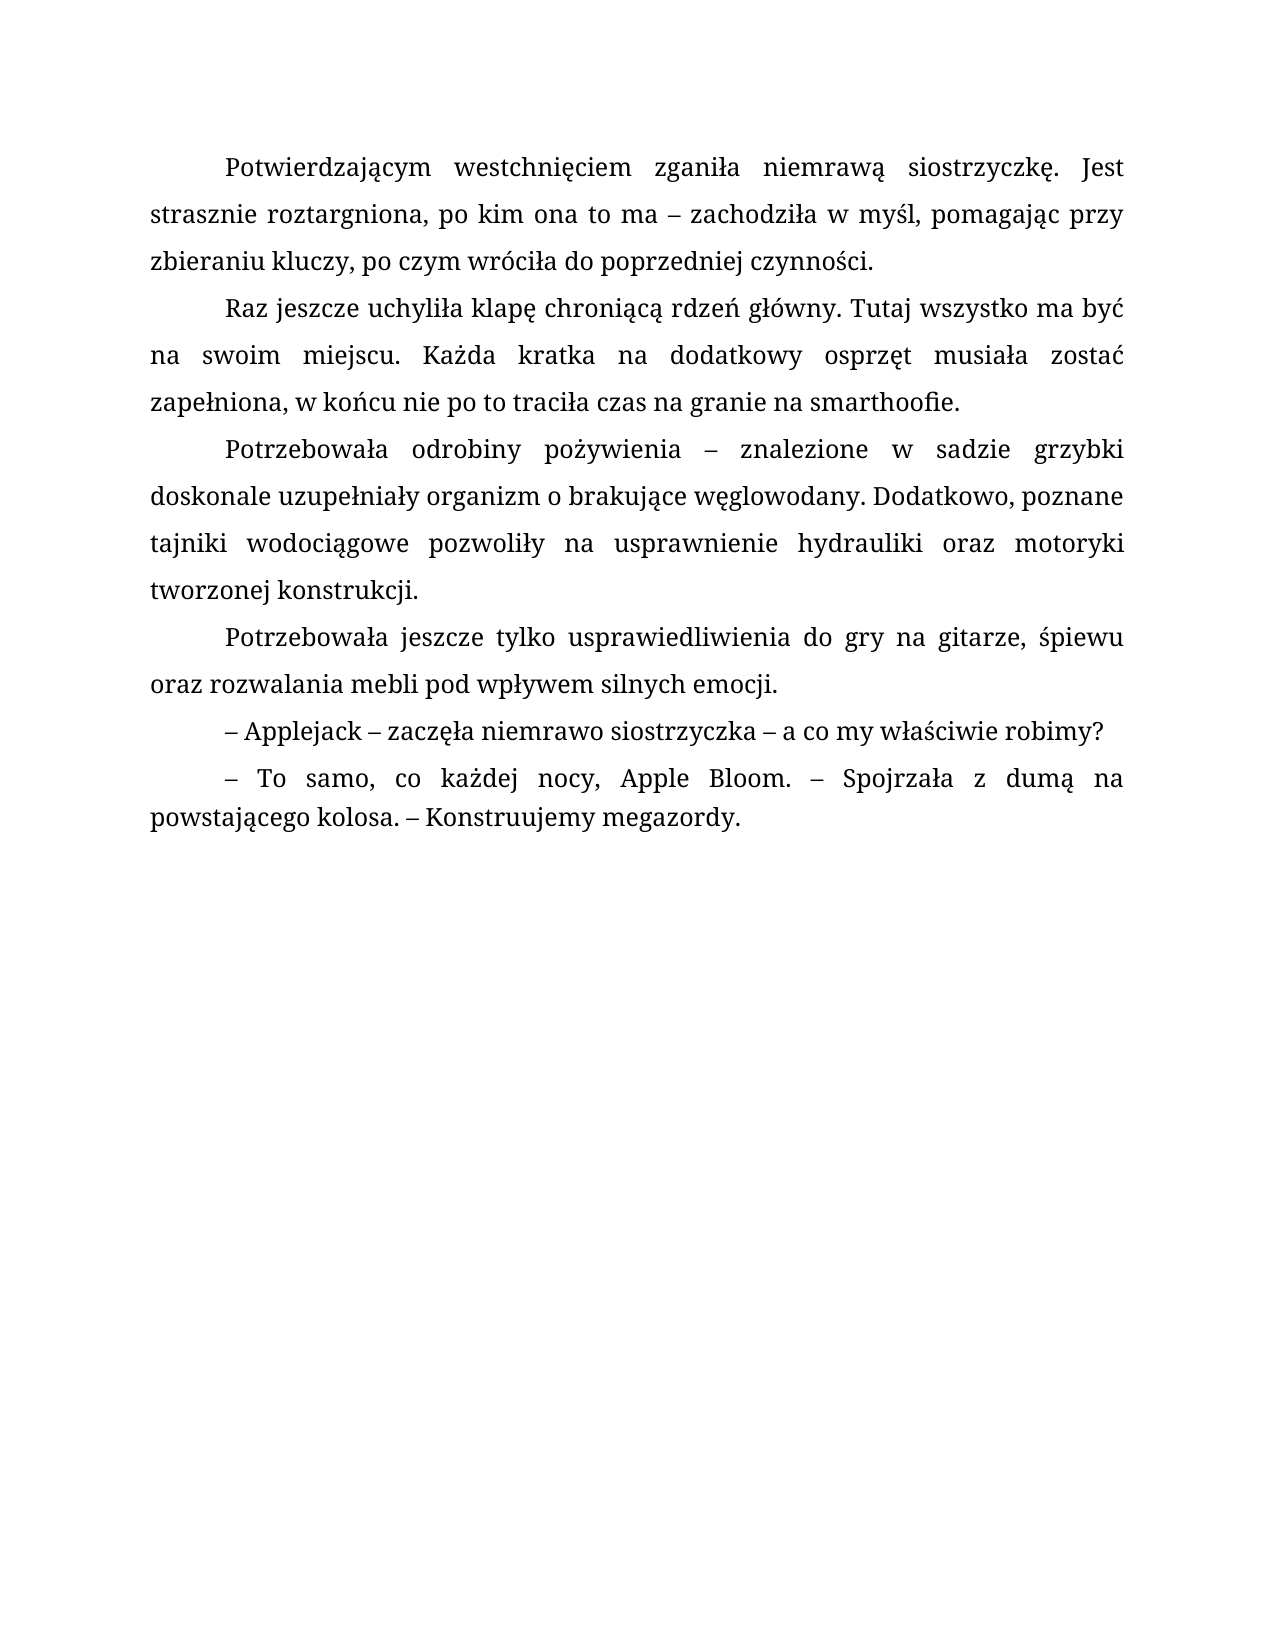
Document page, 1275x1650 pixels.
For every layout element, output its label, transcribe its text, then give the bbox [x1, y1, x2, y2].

text Potrzebowała odrobiny pożywienia – znalezione w sadzie grzybki doskonale uzupełniały organizm o brakujące węglowodany. Dodatkowo, poznane tajniki wodociągowe pozwoliły na usprawnienie hydrauliki oraz motoryki tworzonej konstrukcji. [150, 432, 1125, 607]
text Potwierdzającym westchnięciem zganiła niemrawą siostrzyczkę. Jest strasznie roztargniona, po kim ona to ma – zachodziła w myśl, pomagając przy zbieraniu kluczy, po czym wróciła do poprzedniej czynności. [150, 150, 1125, 278]
text Raz jeszcze uchyliła klapę chroniącą rdzeń główny. Tutaj wszystko ma być na swoim miejscu. Każda kratka na dodatkowy osprzęt musiała zostać zapełniona, w końcu nie po to traciła czas na granie na smarthoofie. [150, 291, 1125, 419]
text Potrzebowała jeszcze tylko usprawiedliwienia do gry na gitarze, śpiewu oraz rozwalania mebli pod wpływem silnych emocji. [150, 620, 1125, 701]
text – Applejack – zaczęła niemrawo siostrzyczka – a co my właściwie robimy? [150, 714, 1125, 748]
text – To samo, co każdej nocy, Apple Bloom. – Spojrzała z dumą na powstającego kolosa. – Konstruujemy megazordy. [150, 761, 1125, 834]
